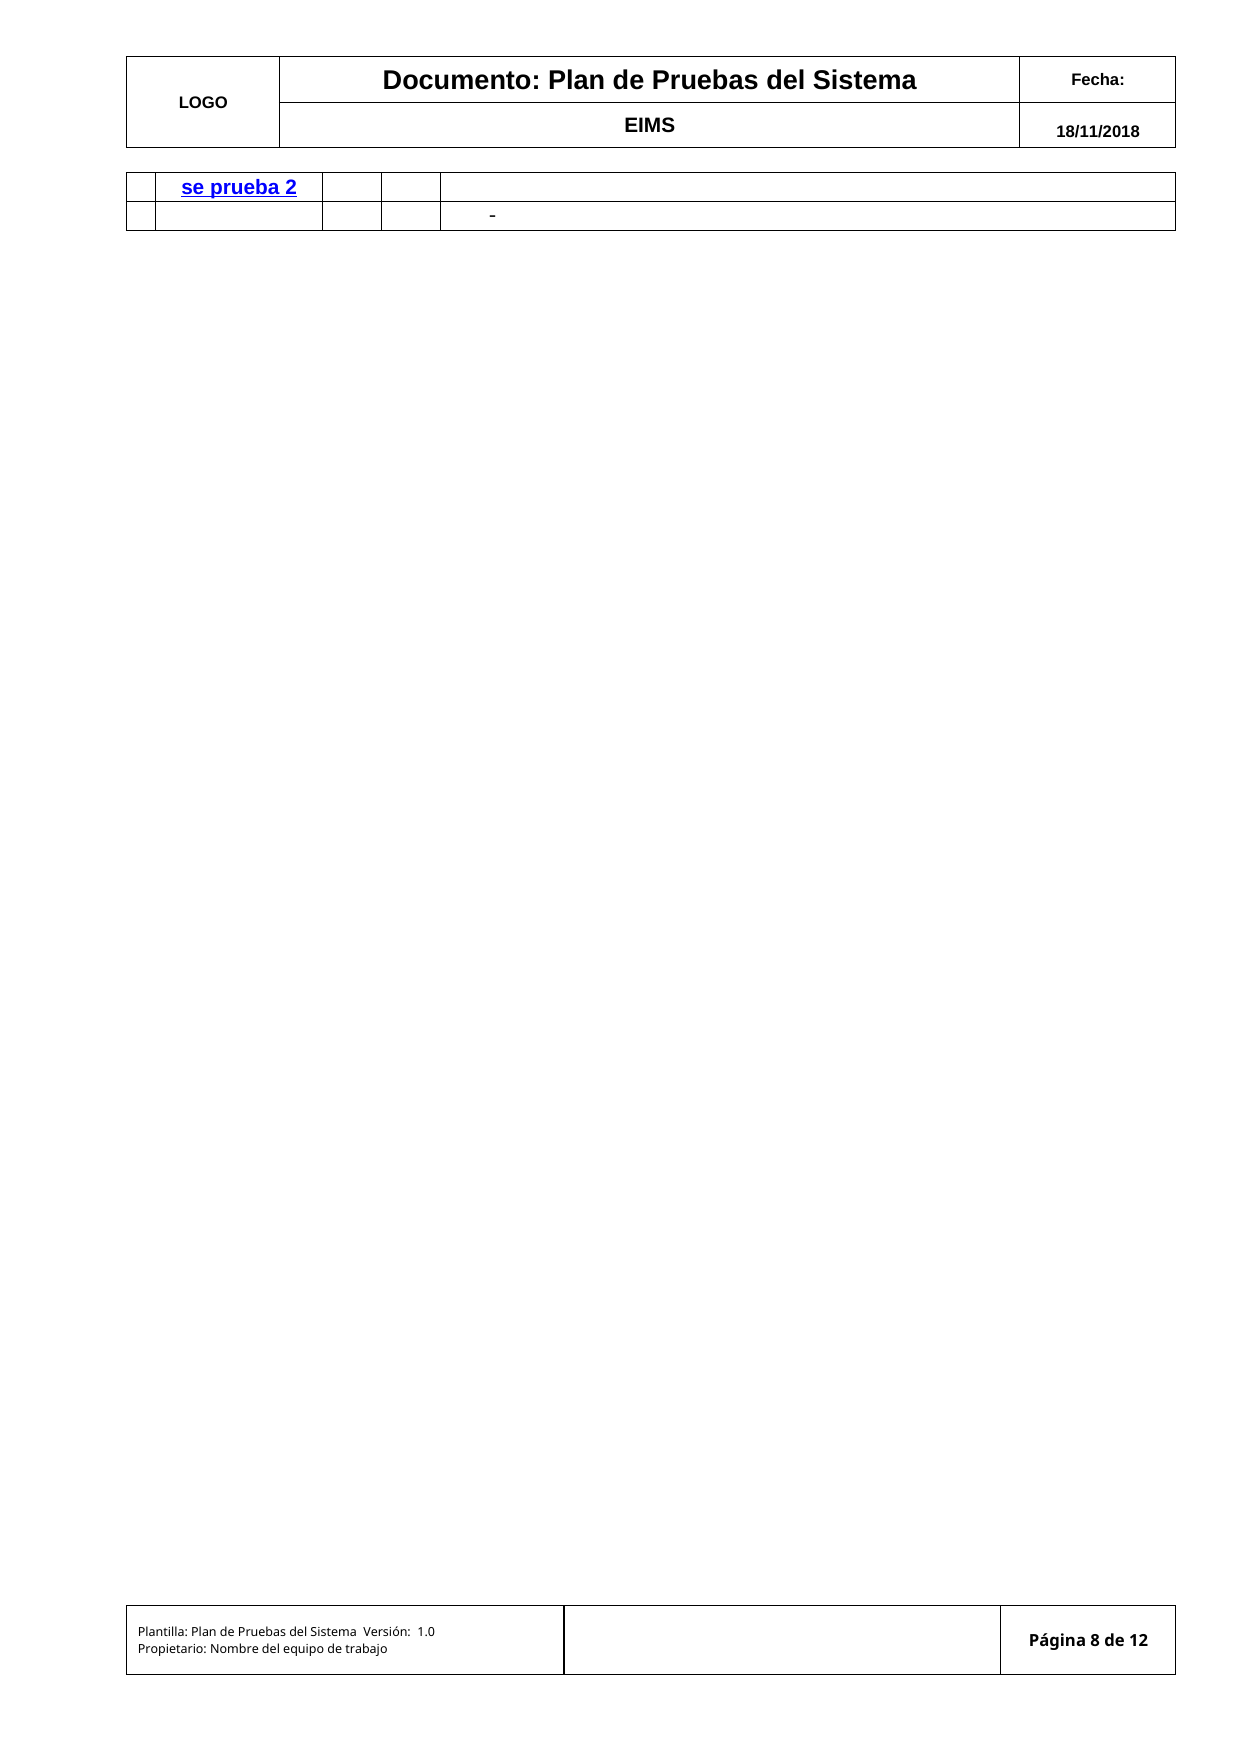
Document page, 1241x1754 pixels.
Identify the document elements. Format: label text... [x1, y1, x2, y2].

table_cell [156, 202, 322, 230]
table_cell [382, 202, 440, 230]
table_cell se prueba 2 [156, 173, 322, 201]
table_cell [323, 173, 381, 201]
table_cell [323, 202, 381, 230]
table_cell [127, 173, 155, 201]
table_cell [441, 173, 1175, 201]
table_cell [382, 173, 440, 201]
table_cell [127, 202, 155, 230]
table_cell [441, 202, 1175, 230]
